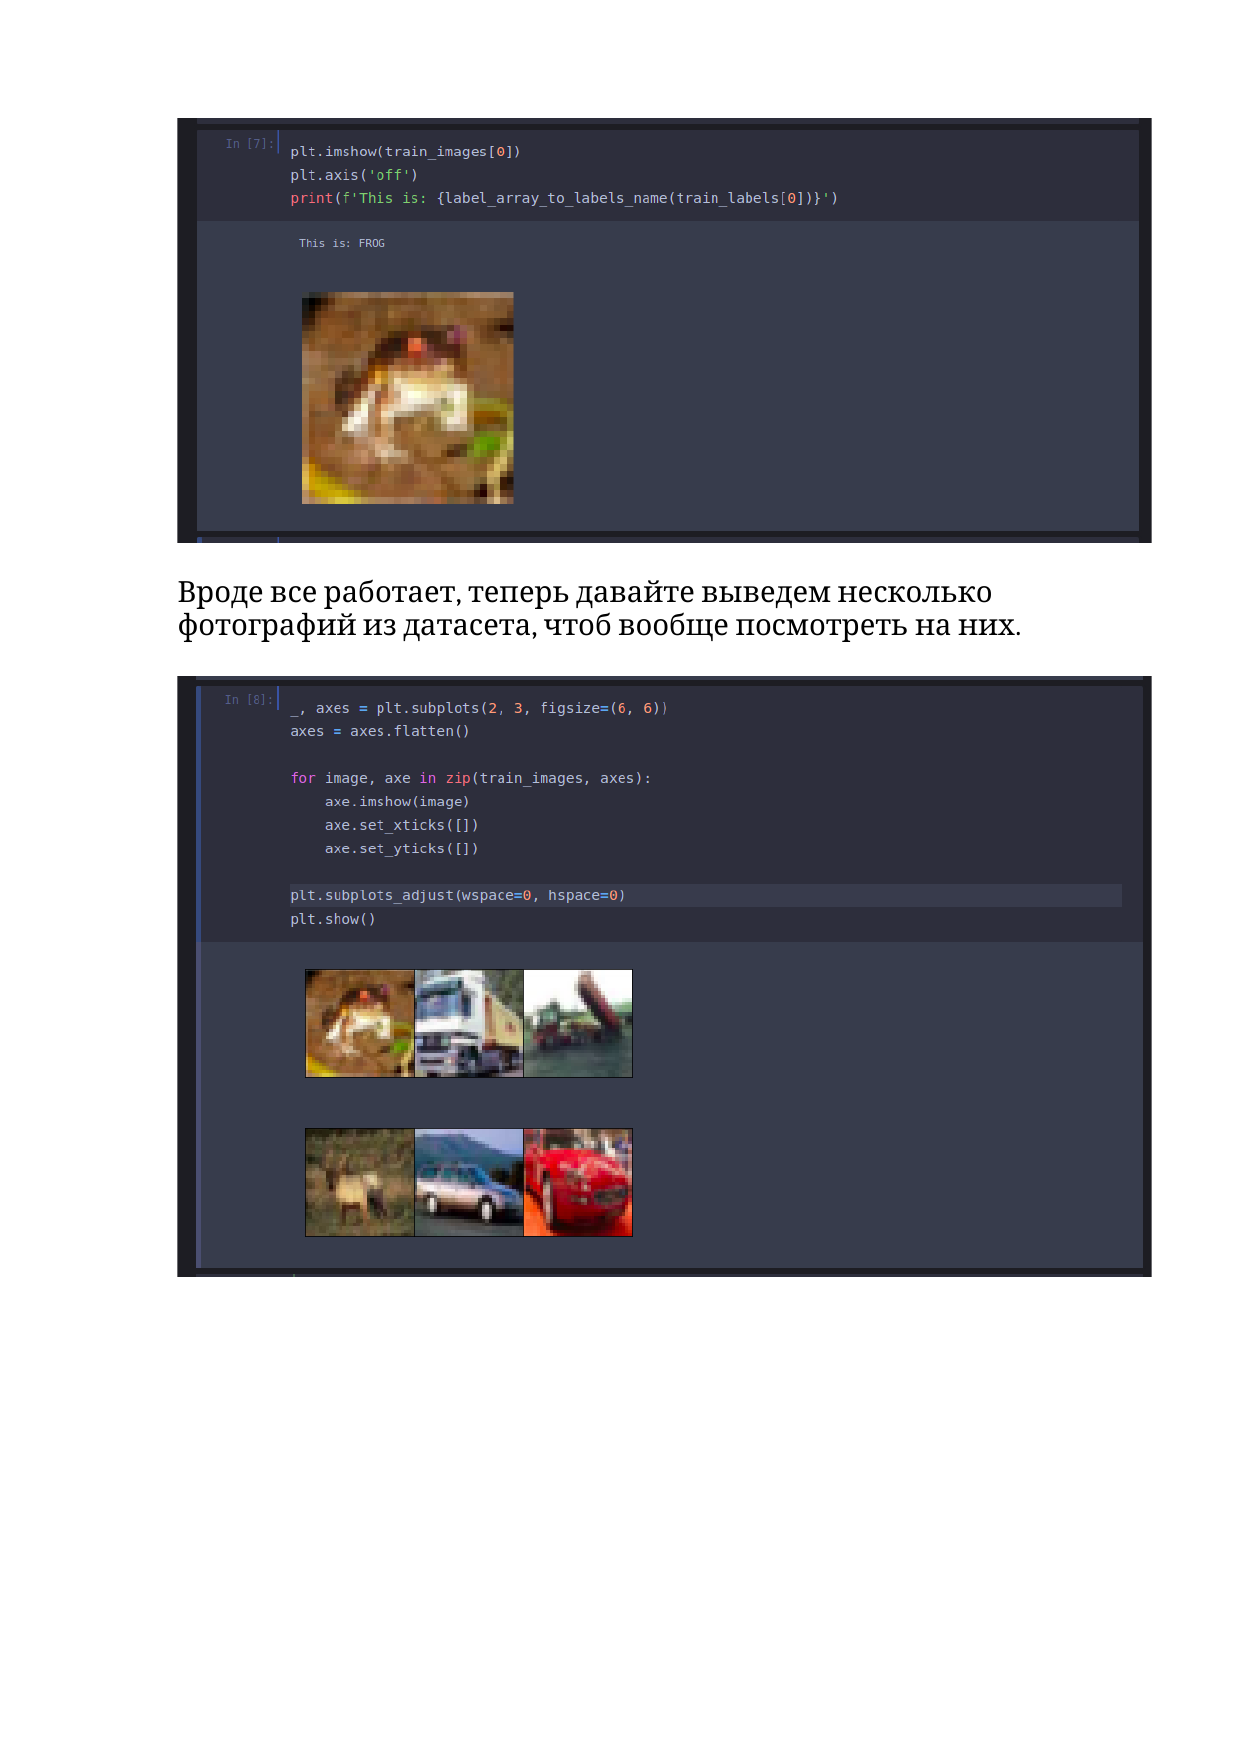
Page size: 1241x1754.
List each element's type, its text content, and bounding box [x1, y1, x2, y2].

text Вроде все работает, теперь давайте выведем несколько фотографий из датасета, чтоб вообще посмотреть на них. [177, 576, 1152, 643]
picture [177, 118, 1152, 543]
picture [177, 676, 1152, 1277]
